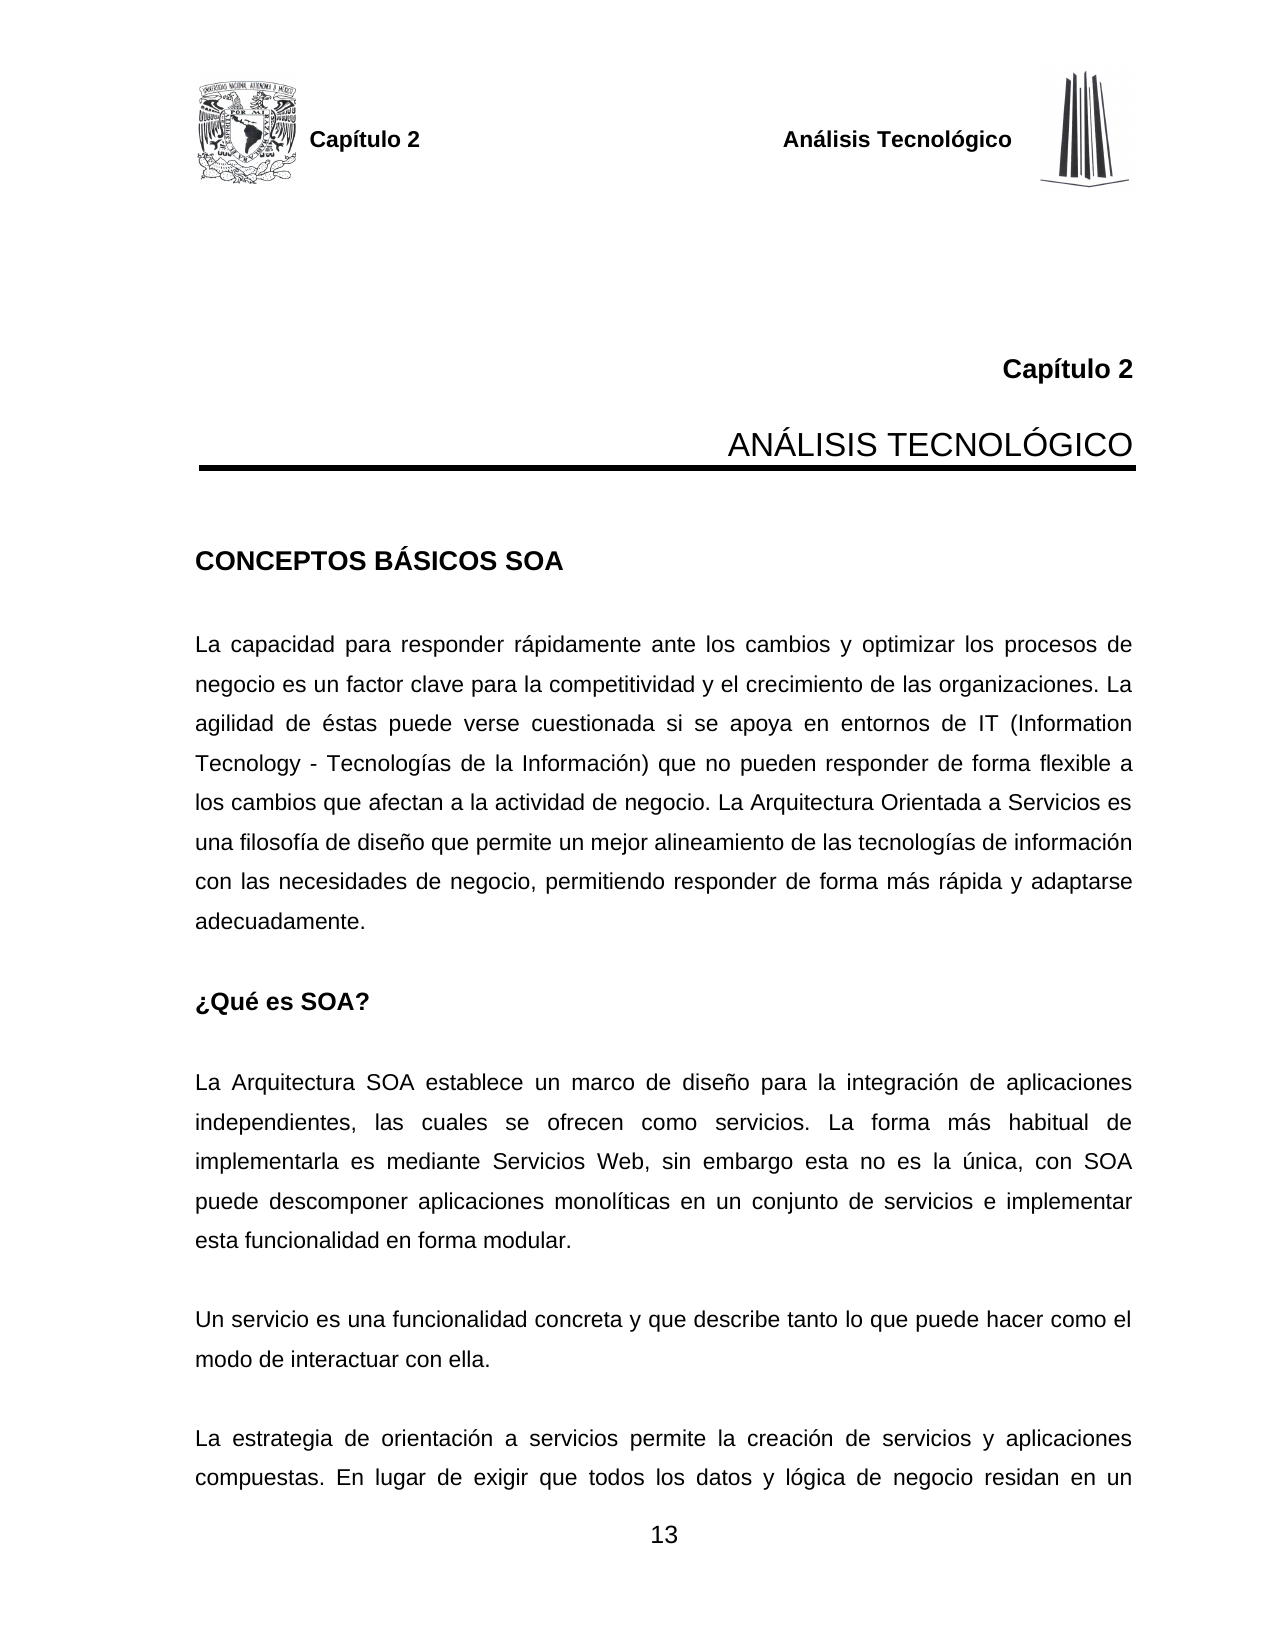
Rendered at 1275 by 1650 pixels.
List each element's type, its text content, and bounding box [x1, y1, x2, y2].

text Capítulo 2 [195, 353, 1133, 384]
text ANÁLISIS TECNOLÓGICO [195, 425, 1133, 463]
text La Arquitectura SOA establece un marco de diseño para la integración de aplicaciones independientes, las cuales se ofrecen como servicios. La forma más habitual de implementarla es mediante Servicios Web, sin embargo esta no es la única, con SOA puede descomponer aplicaciones monolíticas en un conjunto de servicios e implementar esta funcionalidad en forma modular. [195, 1069, 1133, 1253]
text Un servicio es una funcionalidad concreta y que describe tanto lo que puede hacer como el modo de interactuar con ella. [195, 1306, 1133, 1372]
text La estrategia de orientación a servicios permite la creación de servicios y aplicaciones compuestas. En lugar de exigir que todos los datos y lógica de negocio residan en un [195, 1424, 1133, 1490]
text La capacidad para responder rápidamente ante los cambios y optimizar los procesos de negocio es un factor clave para la competitividad y el crecimiento de las organizaciones. La agilidad de éstas puede verse cuestionada si se apoya en entornos de IT (Information Tecnology - Tecnologías de la Información) que no pueden responder de forma flexible a los cambios que afectan a la actividad de negocio. La Arquitectura Orientada a Servicios es una filosofía de diseño que permite un mejor alineamiento de las tecnologías de información con las necesidades de negocio, permitiendo responder de forma más rápida y adaptarse adecuadamente. [195, 631, 1133, 934]
text ¿Qué es SOA? [195, 987, 1133, 1015]
text CONCEPTOS BÁSICOS SOA [195, 545, 1133, 576]
picture [1034, 65, 1136, 193]
